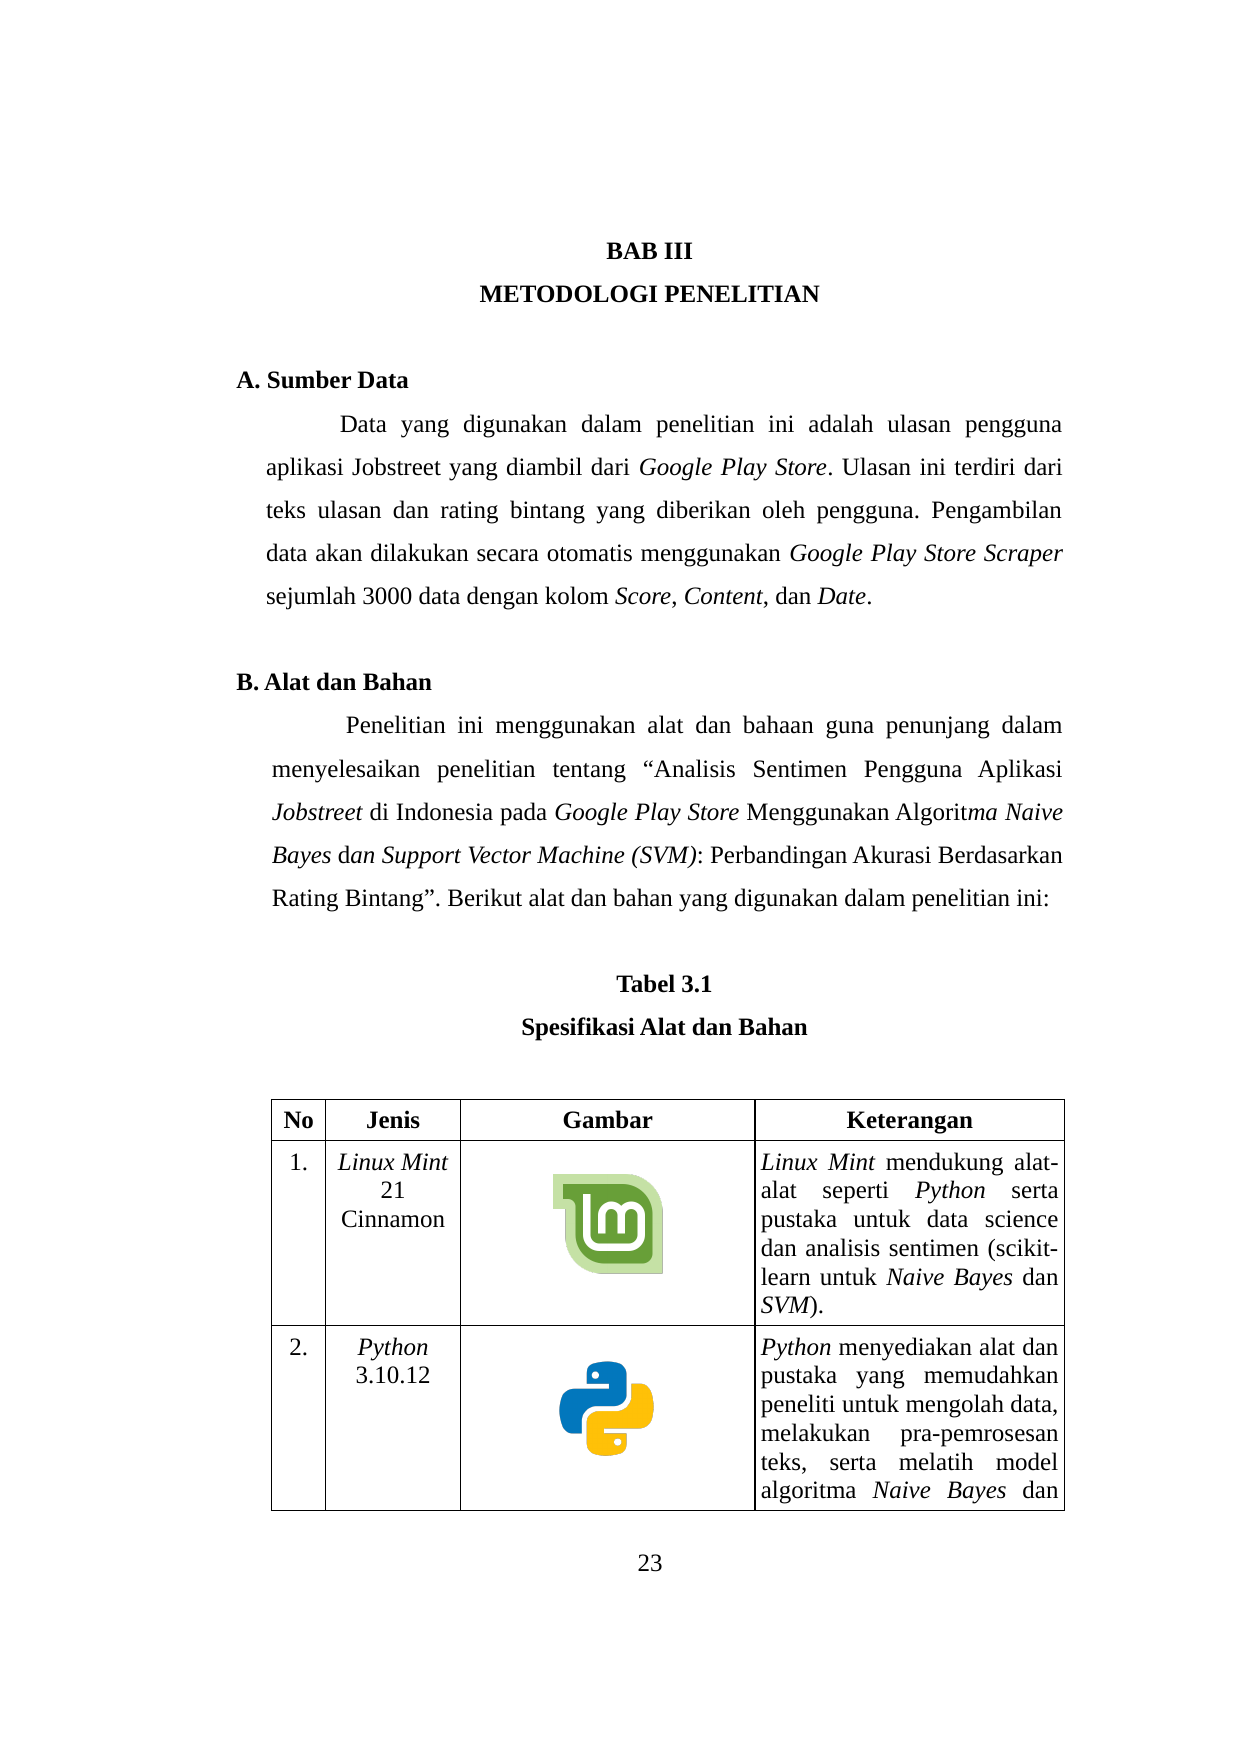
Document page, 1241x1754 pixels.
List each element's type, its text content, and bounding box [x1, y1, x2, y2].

table_cell Python 3.10.12 [326, 1326, 460, 1510]
table_cell [461, 1326, 754, 1510]
text Penelitian ini menggunakan alat dan bahaan guna penunjang dalam menyelesaikan penelitian tentang “Analisis Sentimen Pengguna Aplikasi Jobstreet di Indonesia pada Google Play Store Menggunakan Algoritma Naive Bayes dan Support Vector Machine (SVM): Perbandingan Akurasi Berdasarkan Rating Bintang”. Berikut alat dan bahan yang digunakan dalam penelitian ini: [272, 711, 1063, 912]
text Tabel 3.1 [266, 969, 1063, 998]
table_cell 1. [272, 1141, 325, 1325]
table_cell Linux Mint 21 Cinnamon [326, 1141, 460, 1325]
table_cell Linux Mint mendukung alat-alat seperti Python serta pustaka untuk data science dan analisis sentimen (scikit-learn untuk Naive Bayes dan SVM). [756, 1141, 1064, 1325]
table_cell 2. [272, 1326, 325, 1510]
table_header Jenis [326, 1100, 460, 1140]
picture [548, 1164, 667, 1283]
text A. Sumber Data [236, 366, 1063, 394]
text Spesifikasi Alat dan Bahan [266, 1012, 1063, 1041]
table_cell Python menyediakan alat dan pustaka yang memudahkan peneliti untuk mengolah data, melakukan pra-pemrosesan teks, serta melatih model algoritma Naive Bayes dan [756, 1326, 1064, 1510]
table_header No [272, 1100, 325, 1140]
picture [548, 1349, 667, 1468]
table_header Keterangan [756, 1100, 1064, 1140]
text METODOLOGI PENELITIAN [236, 279, 1063, 308]
text Data yang digunakan dalam penelitian ini adalah ulasan pengguna aplikasi Jobstreet yang diambil dari Google Play Store. Ulasan ini terdiri dari teks ulasan dan rating bintang yang diberikan oleh pengguna. Pengambilan data akan dilakukan secara otomatis menggunakan Google Play Store Scraper sejumlah 3000 data dengan kolom Score, Content, dan Date. [266, 409, 1063, 610]
table_header Gambar [461, 1100, 754, 1140]
text BAB III [236, 236, 1063, 265]
table_cell [461, 1141, 754, 1325]
text B. Alat dan Bahan [236, 667, 1063, 696]
